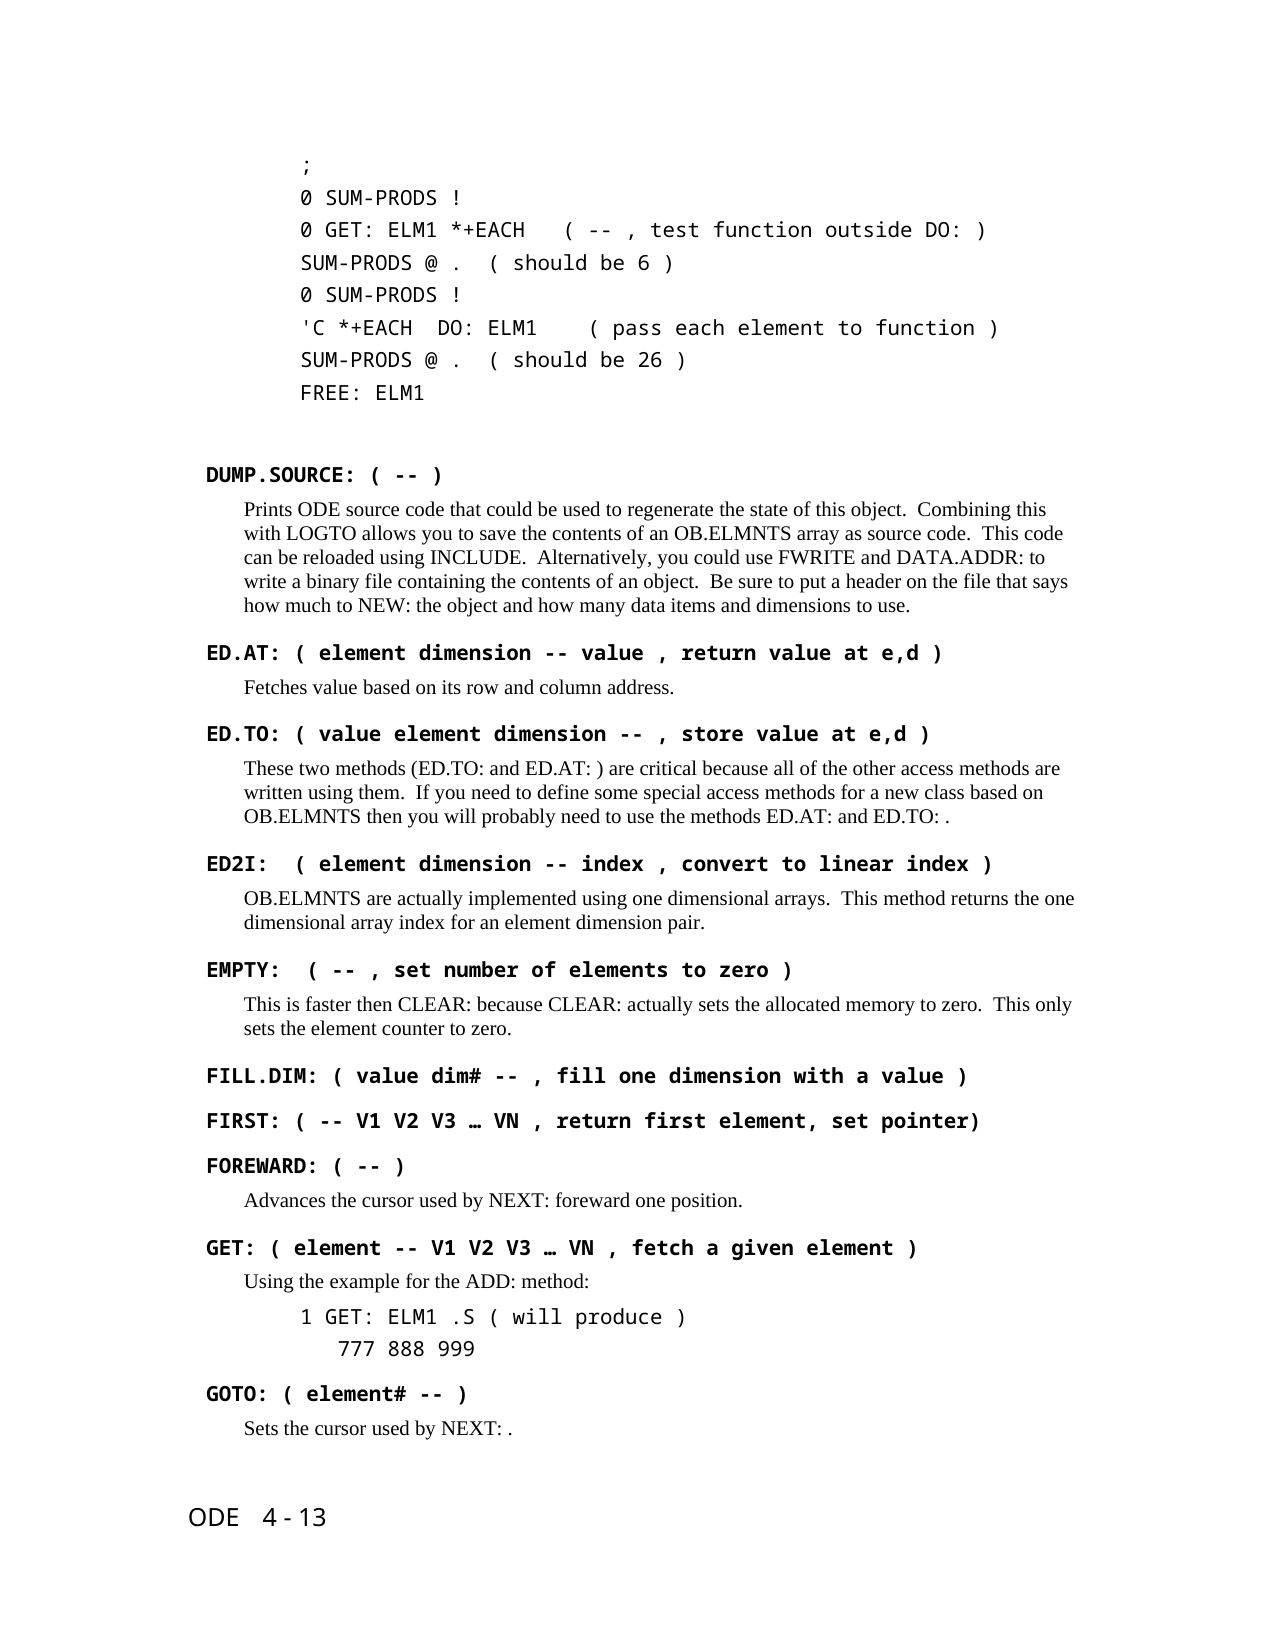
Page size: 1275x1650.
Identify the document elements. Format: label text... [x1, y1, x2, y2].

text SUM-PRODS @ . ( should be 6 ) [300, 248, 1087, 276]
text .AT%, OB.ELMNTS, ^-;ED.AT: ( element dimension -- value , return value at e,d ) [206, 638, 1162, 666]
text FREE: ELM1 [300, 378, 1087, 407]
text Advances the cursor used by NEXT: foreward one position. [244, 1188, 1087, 1212]
text These two methods (ED.TO: and ED.AT: ) are critical because all of the other access methods are written using them. If you need to define some special access methods for a new class based on OB.ELMNTS then you will probably need to use the methods ED.AT: and ED.TO: . [244, 756, 1087, 828]
text Fetches value based on its row and column address. [244, 674, 1087, 699]
text Sets the cursor used by NEXT: . [244, 1416, 1087, 1440]
text 0 SUM-PRODS ! [300, 280, 1087, 309]
text 0 GET: ELM1 *+EACH ( -- , test function outside DO: ) [300, 215, 1087, 244]
text .ELMNTS, ^-;GOTO: ( element# -- ) [206, 1379, 1162, 1408]
text Prints ODE source code that could be used to regenerate the state of this object. Combining this with LOGTO allows you to save the contents of an OB.ELMNTS array as source code. This code can be reloaded using INCLUDE. Alternatively, you could use FWRITE and DATA.ADDR: to write a binary file containing the contents of an object. Be sure to put a header on the file that says how much to NEW: the object and how many data items and dimensions to use. [244, 497, 1087, 617]
text .DIM%, OB.ELMNTS, ^-;FILL.DIM: ( value dim# -- , fill one dimension with a value ) [206, 1061, 1162, 1089]
text OB.ELMNTS are actually implemented using one dimensional arrays. This method returns the one dimensional array index for an element dimension pair. [244, 886, 1087, 934]
text SUM-PRODS @ . ( should be 26 ) [300, 346, 1087, 374]
text .ELMNTS, ^-;ED2I: ( element dimension -- index , convert to linear index ) [206, 849, 1162, 878]
text Using the example for the ADD: method: [244, 1269, 1087, 1293]
text .ELMNTS, ^-;GET: ( element -- V1 V2 V3 … VN , fetch a given element ) [206, 1233, 1162, 1261]
text .ELMNTS, ^-;FIRST: ( -- V1 V2 V3 … VN , return first element, set pointer) [206, 1106, 1162, 1134]
text 0 SUM-PRODS ! [300, 183, 1087, 211]
text .ELMNTS, ^-;FOREWARD: ( -- ) [206, 1151, 1162, 1179]
text This is faster then CLEAR: because CLEAR: actually sets the allocated memory to zero. This only sets the element counter to zero. [244, 992, 1087, 1040]
text .ELMNTS, ^-;EMPTY: ( -- , set number of elements to zero ) [206, 955, 1162, 983]
text .SOURCE%, OB.ELMNTS, ^-;DUMP.SOURCE: ( -- ) [206, 460, 1162, 488]
text 'C *+EACH DO: ELM1 ( pass each element to function ) [300, 313, 1087, 341]
text 777 888 999 [300, 1334, 1087, 1363]
text .TO%, OB.ELMNTS, ^-;ED.TO: ( value element dimension -- , store value at e,d ) [206, 719, 1162, 748]
text ; [300, 150, 1087, 178]
text 1 GET: ELM1 .S ( will produce ) [300, 1302, 1087, 1330]
